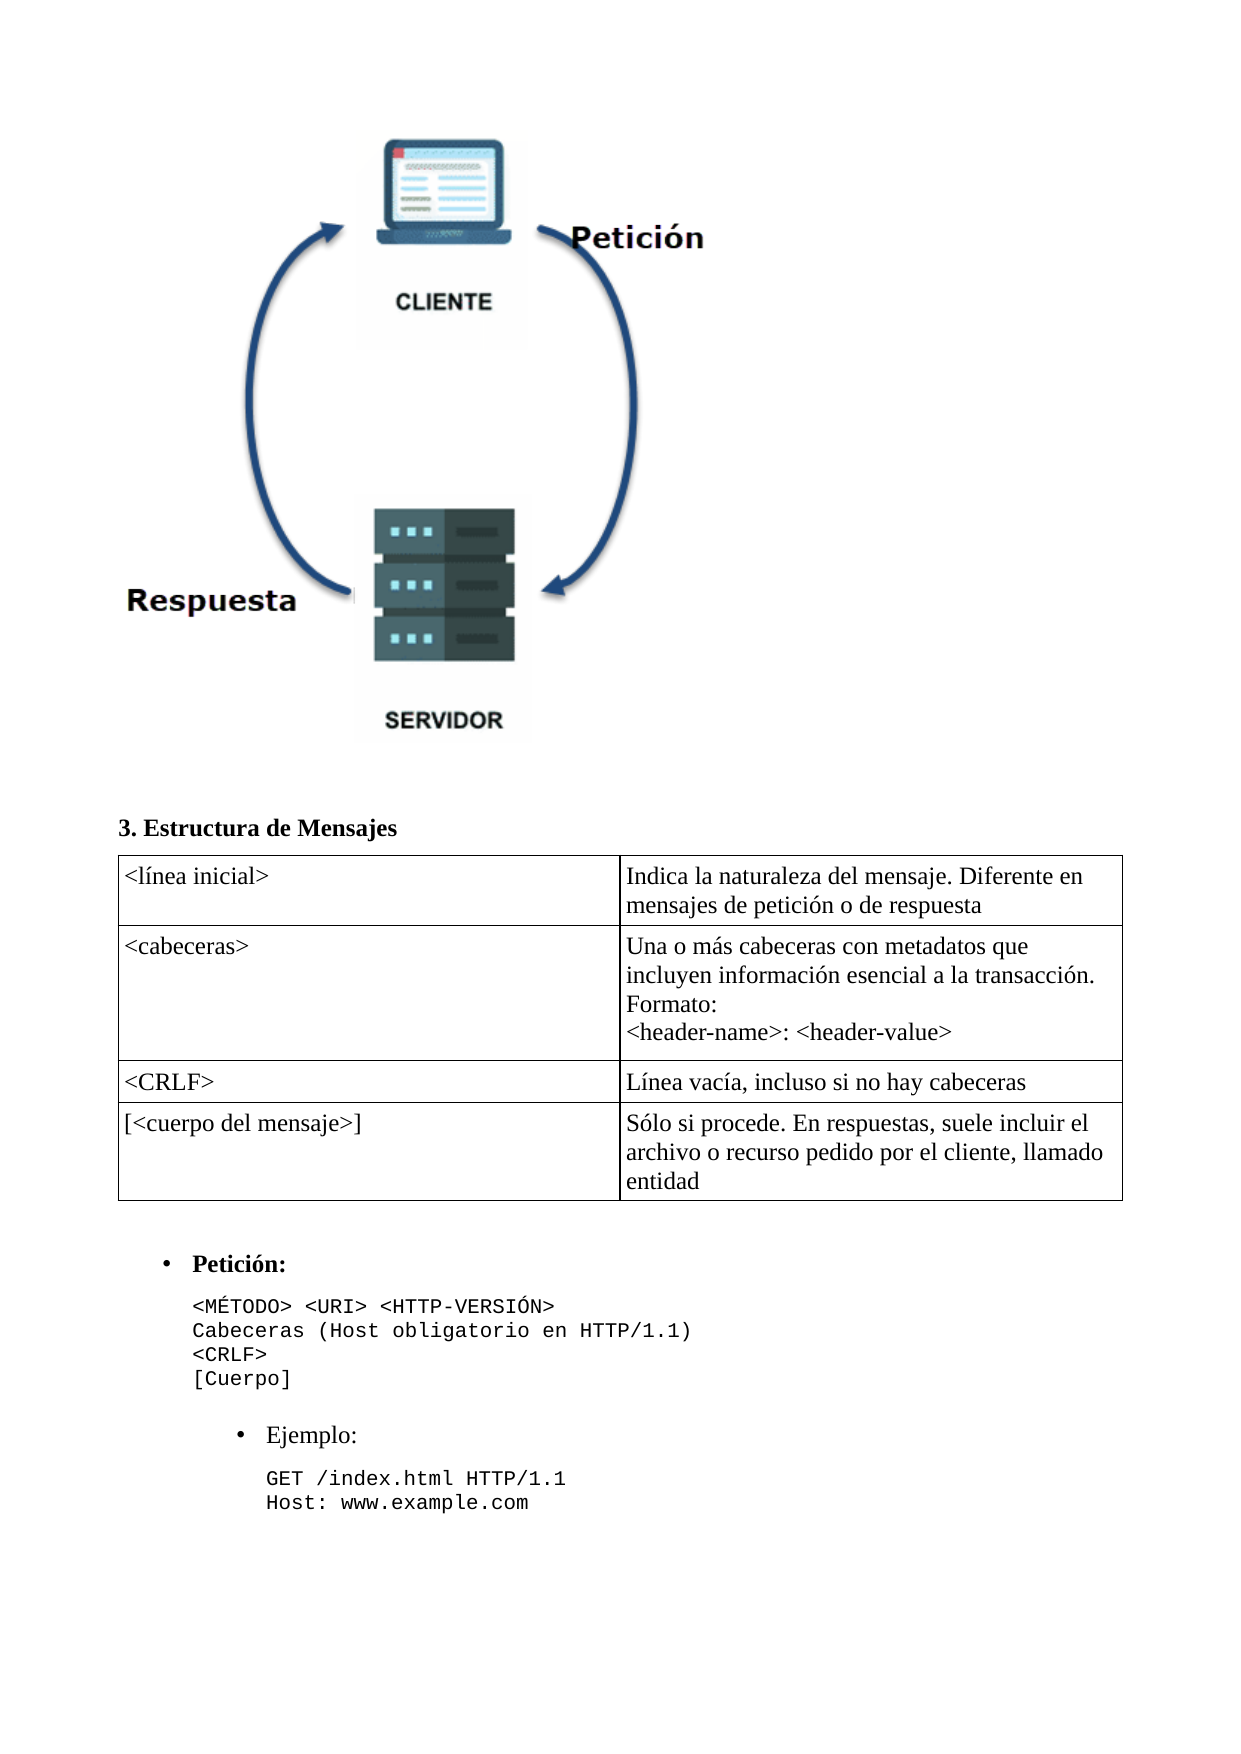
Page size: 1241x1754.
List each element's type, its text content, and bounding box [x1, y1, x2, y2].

list [Cuerpo] [162, 1367, 1122, 1391]
table_cell Línea vacía, incluso si no hay cabeceras [621, 1061, 1122, 1102]
list Host: www.example.com [236, 1492, 1122, 1516]
subtitle 3. Estructura de Mensajes [118, 813, 1122, 842]
table_header <línea inicial> [119, 856, 619, 924]
list <CRLF> [162, 1344, 1122, 1367]
list Cabeceras (Host obligatorio en HTTP/1.1) [162, 1320, 1122, 1344]
list GET /index.html HTTP/1.1 [236, 1468, 1122, 1492]
table_header Indica la naturaleza del mensaje. Diferente en mensajes de petición o de respuesta [621, 856, 1122, 924]
table_cell Sólo si procede. En respuestas, suele incluir el archivo o recurso pedido por el cliente, llamado entidad [621, 1103, 1122, 1200]
list Petición: [162, 1249, 1122, 1278]
table_cell Una o más cabeceras con metadatos que incluyen información esencial a la transacción. Formato: <header-name>: <header-value> [621, 926, 1122, 1060]
table_cell [<cuerpo del mensaje>] [119, 1103, 619, 1200]
list <MÉTODO> <URI> <HTTP-VERSIÓN> [162, 1297, 1122, 1320]
table_cell <cabeceras> [119, 926, 619, 1060]
list Ejemplo: [236, 1421, 1122, 1449]
table_cell <CRLF> [119, 1061, 619, 1102]
picture [118, 118, 772, 754]
